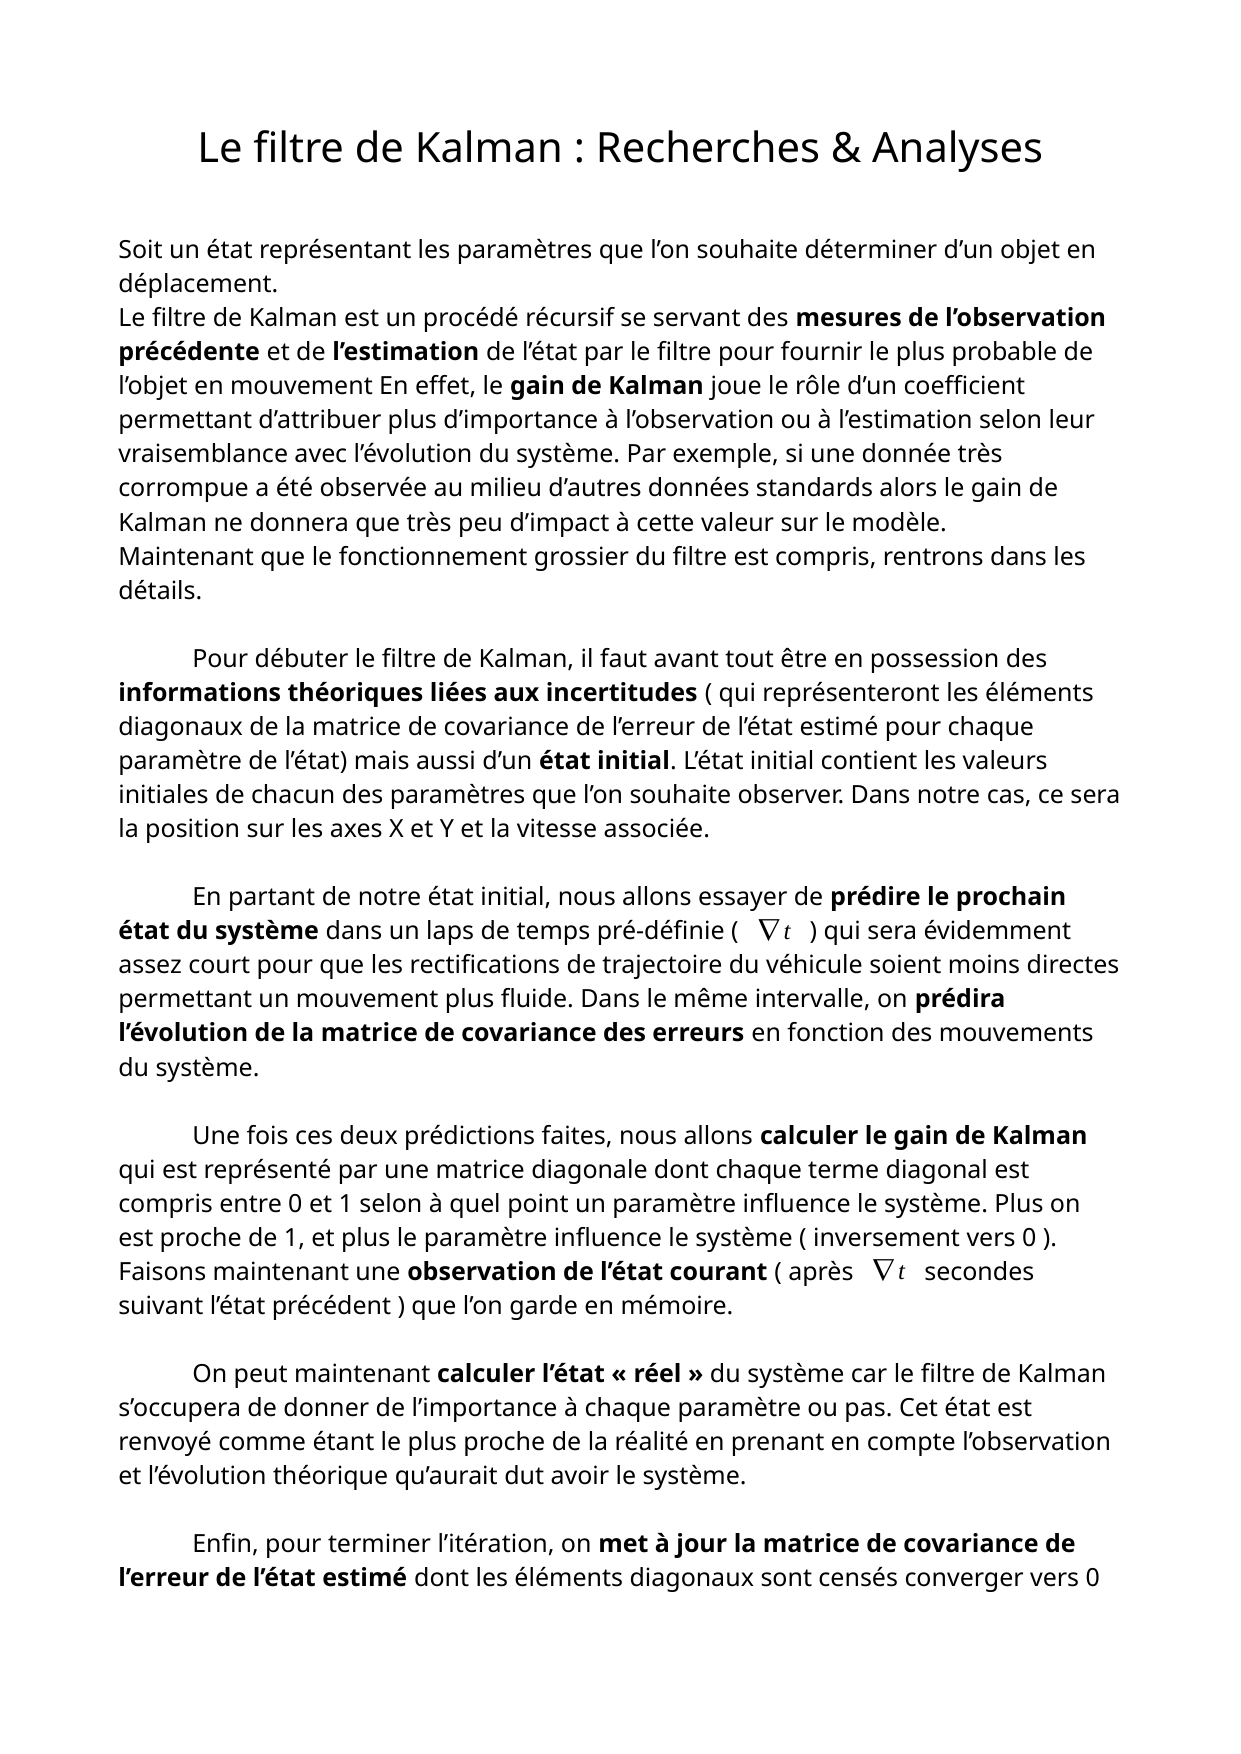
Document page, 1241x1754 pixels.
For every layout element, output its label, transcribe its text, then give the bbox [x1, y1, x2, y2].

text Une fois ces deux prédictions faites, nous allons calculer le gain de Kalman qui est représenté par une matrice diagonale dont chaque terme diagonal est compris entre 0 et 1 selon à quel point un paramètre influence le système. Plus on est proche de 1, et plus le paramètre influence le système ( inversement vers 0 ). Faisons maintenant une observation de l’état courant ( aprèssecondes suivant l’état précédent ) que l’on garde en mémoire. [118, 1117, 1122, 1322]
text Enfin, pour terminer l’itération, on met à jour la matrice de covariance de l’erreur de l’état estimé dont les éléments diagonaux sont censés converger vers 0 [118, 1526, 1122, 1594]
text Maintenant que le fonctionnement grossier du filtre est compris, rentrons dans les détails. [118, 538, 1122, 606]
text Pour débuter le filtre de Kalman, il faut avant tout être en possession des informations théoriques liées aux incertitudes ( qui représenteront les éléments diagonaux de la matrice de covariance de l’erreur de l’état estimé pour chaque paramètre de l’état) mais aussi d’un état initial. L’état initial contient les valeurs initiales de chacun des paramètres que l’on souhaite observer. Dans notre cas, ce sera la position sur les axes X et Y et la vitesse associée. [118, 640, 1122, 845]
text On peut maintenant calculer l’état « réel » du système car le filtre de Kalman s’occupera de donner de l’importance à chaque paramètre ou pas. Cet état est renvoyé comme étant le plus proche de la réalité en prenant en compte l’observation et l’évolution théorique qu’aurait dut avoir le système. [118, 1356, 1122, 1492]
text Soit un état représentant les paramètres que l’on souhaite déterminer d’un objet en déplacement. [118, 232, 1122, 300]
text Le filtre de Kalman est un procédé récursif se servant des mesures de l’observation précédente et de l’estimation de l’état par le filtre pour fournir le plus probable de l’objet en mouvement En effet, le gain de Kalman joue le rôle d’un coefficient permettant d’attribuer plus d’importance à l’observation ou à l’estimation selon leur vraisemblance avec l’évolution du système. Par exemple, si une donnée très corrompue a été observée au milieu d’autres données standards alors le gain de Kalman ne donnera que très peu d’impact à cette valeur sur le modèle. [118, 300, 1122, 538]
text Le filtre de Kalman : Recherches & Analyses [118, 118, 1122, 175]
text En partant de notre état initial, nous allons essayer de prédire le prochain état du système dans un laps de temps pré-définie () qui sera évidemment assez court pour que les rectifications de trajectoire du véhicule soient moins directes permettant un mouvement plus fluide. Dans le même intervalle, on prédira l’évolution de la matrice de covariance des erreurs en fonction des mouvements du système. [118, 879, 1122, 1083]
